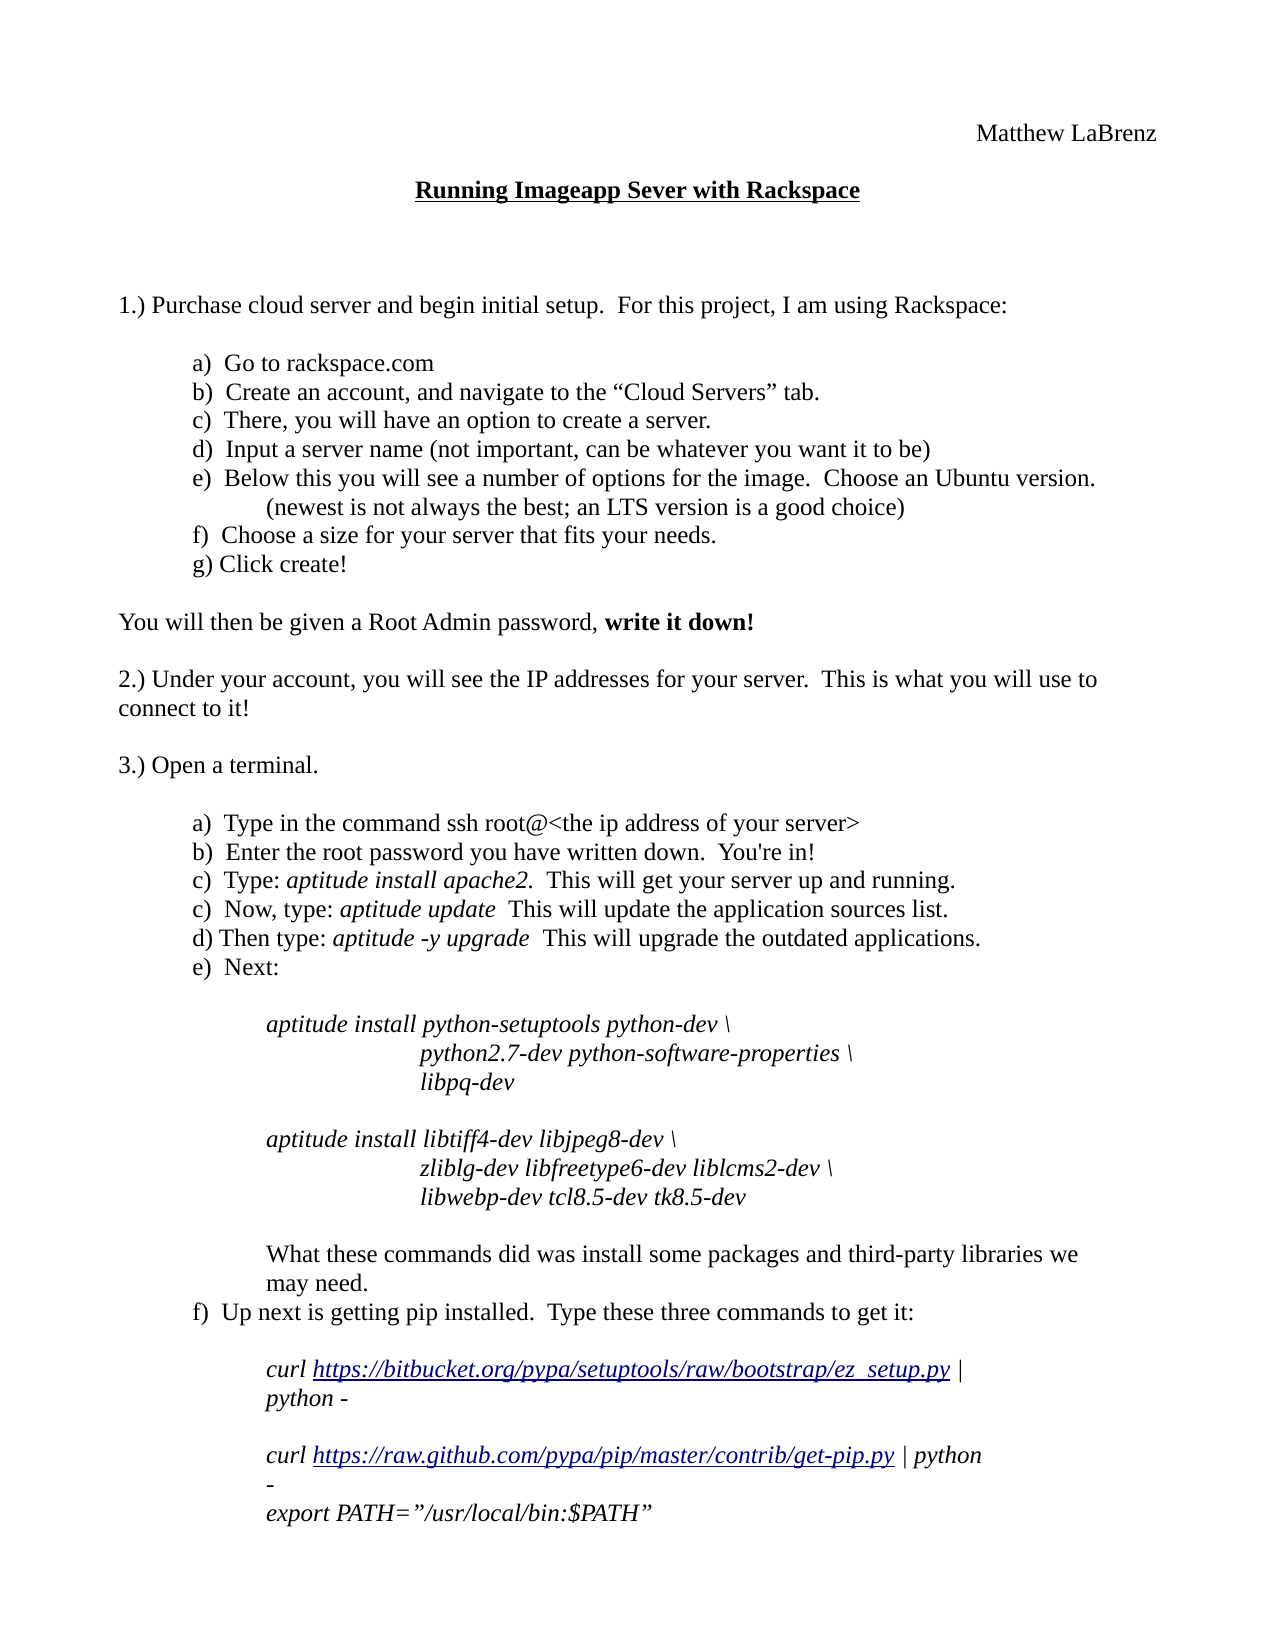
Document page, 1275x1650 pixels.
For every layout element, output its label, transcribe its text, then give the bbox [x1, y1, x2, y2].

text e) Below this you will see a number of options for the image. Choose an Ubuntu version. [118, 463, 1157, 492]
text curl https://raw.github.com/pypa/pip/master/contrib/get-pip.py | python [118, 1441, 1157, 1469]
text python2.7-dev python-software-properties \ [118, 1038, 1157, 1067]
text b) Create an account, and navigate to the “Cloud Servers” tab. [118, 377, 1157, 406]
text zliblg-dev libfreetype6-dev liblcms2-dev \ [118, 1153, 1157, 1182]
text c) Type: aptitude install apache2. This will get your server up and running. [118, 866, 1157, 894]
text aptitude install python-setuptools python-dev \ [118, 1009, 1157, 1038]
text python - [118, 1383, 1157, 1412]
text aptitude install libtiff4-dev libjpeg8-dev \ [118, 1124, 1157, 1153]
text curl https://bitbucket.org/pypa/setuptools/raw/bootstrap/ez_setup.py | [118, 1354, 1157, 1383]
text 3.) Open a terminal. [118, 751, 1157, 779]
text b) Enter the root password you have written down. You're in! [118, 837, 1157, 866]
text a) Go to rackspace.com [118, 348, 1157, 377]
text c) There, you will have an option to create a server. [118, 406, 1157, 434]
text export PATH=”/usr/local/bin:$PATH” [118, 1498, 1157, 1527]
text - [118, 1469, 1157, 1498]
text libwebp-dev tcl8.5-dev tk8.5-dev [118, 1182, 1157, 1211]
text e) Next: [118, 952, 1157, 981]
text d) Input a server name (not important, can be whatever you want it to be) [118, 434, 1157, 463]
text c) Now, type: aptitude update This will update the application sources list. [118, 894, 1157, 923]
text What these commands did was install some packages and third-party libraries we may need. [118, 1239, 1157, 1297]
text You will then be given a Root Admin password, write it down! [118, 607, 1157, 636]
text libpq-dev [118, 1067, 1157, 1096]
text Running Imageapp Sever with Rackspace [118, 176, 1157, 204]
text f) Up next is getting pip installed. Type these three commands to get it: [118, 1297, 1157, 1326]
text (newest is not always the best; an LTS version is a good choice) [118, 492, 1157, 521]
text Matthew LaBrenz [118, 118, 1157, 147]
text f) Choose a size for your server that fits your needs. [118, 521, 1157, 549]
text 1.) Purchase cloud server and begin initial setup. For this project, I am using Rackspace: [118, 291, 1157, 319]
text g) Click create! [118, 549, 1157, 578]
text d) Then type: aptitude -y upgrade This will upgrade the outdated applications. [118, 923, 1157, 952]
text a) Type in the command ssh root@<the ip address of your server> [118, 808, 1157, 837]
text 2.) Under your account, you will see the IP addresses for your server. This is what you will use to connect to it! [118, 664, 1157, 722]
